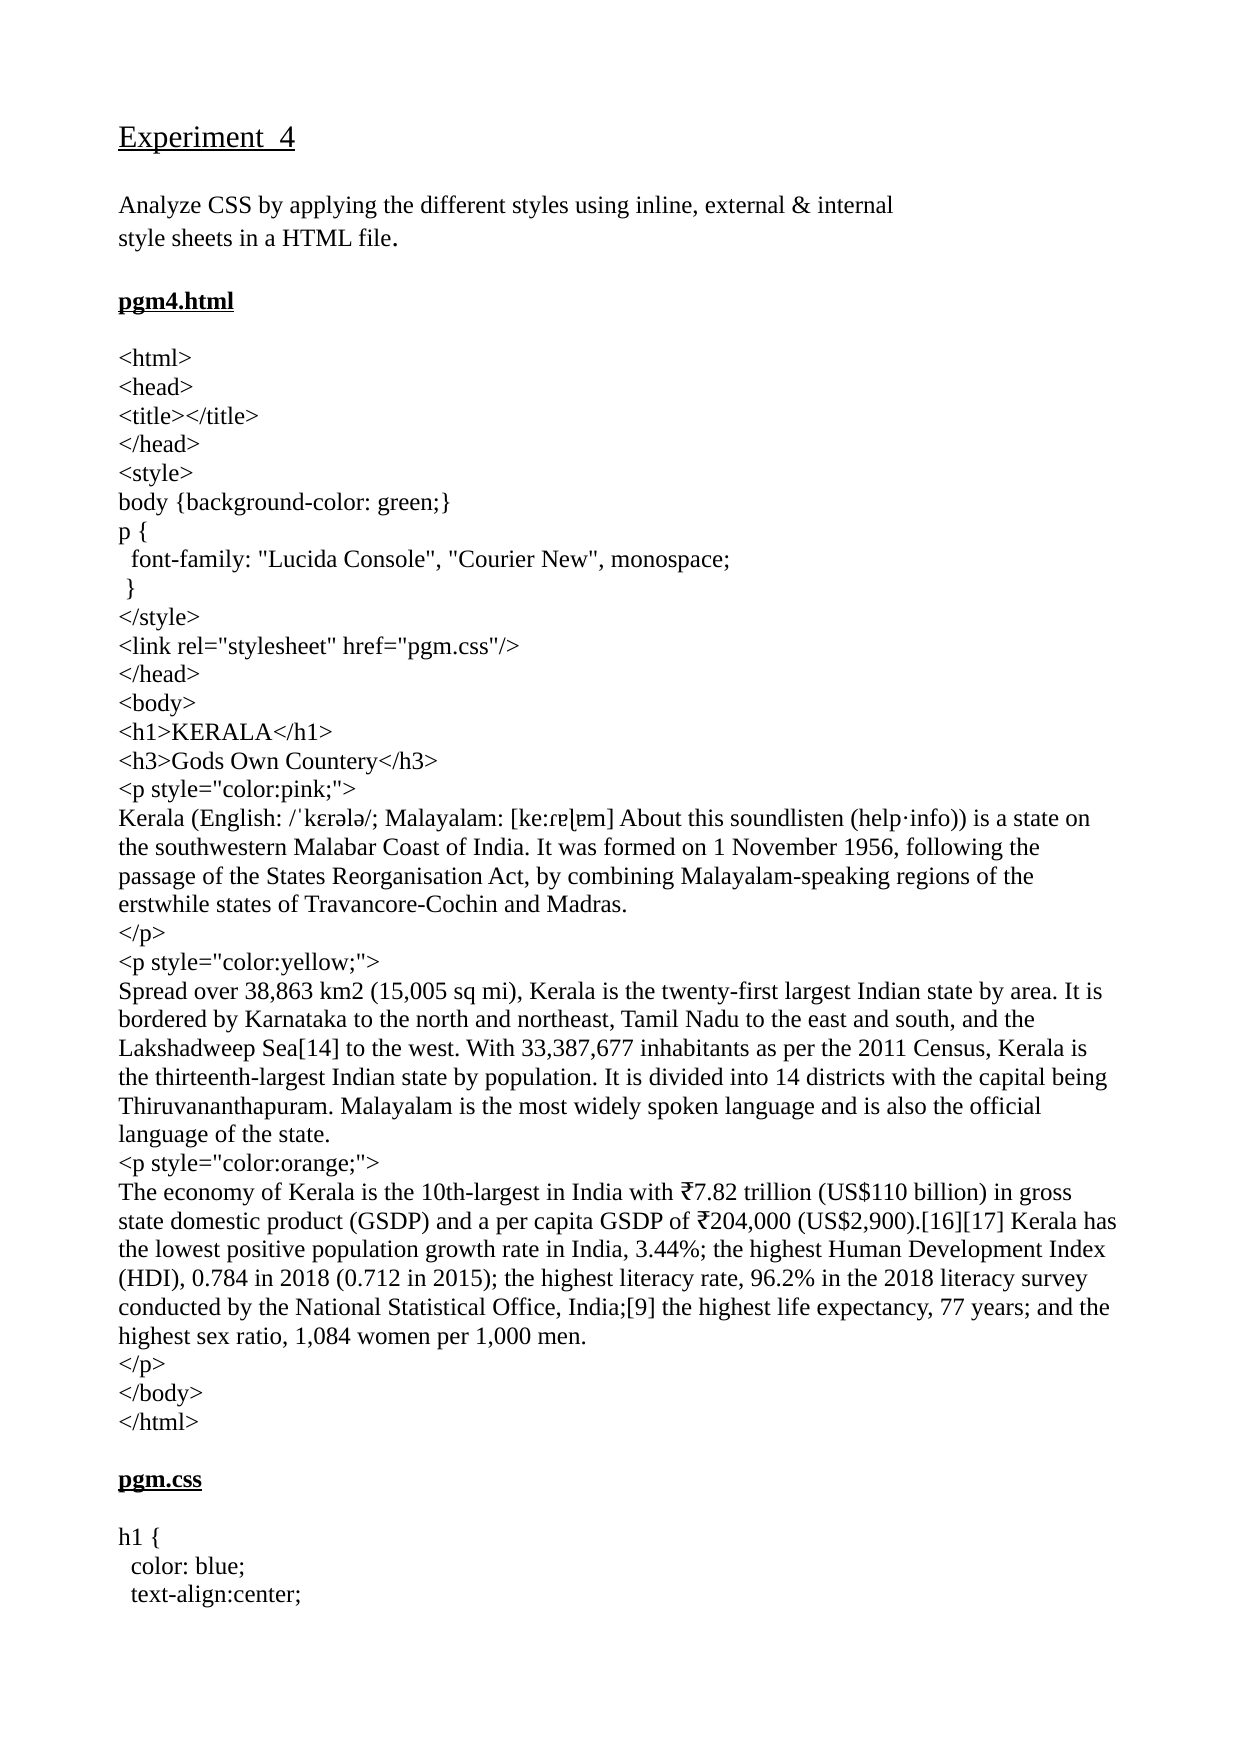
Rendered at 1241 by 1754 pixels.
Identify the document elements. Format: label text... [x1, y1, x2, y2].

text pgm.css [118, 1464, 1122, 1493]
text style sheets in a HTML file. [118, 219, 1122, 252]
text Spread over 38,863 km2 (15,005 sq mi), Kerala is the twenty-first largest Indian state by area. It is bordered by Karnataka to the north and northeast, Tamil Nadu to the east and south, and the Lakshadweep Sea[14] to the west. With 33,387,677 inhabitants as per the 2011 Census, Kerala is the thirteenth-largest Indian state by population. It is divided into 14 districts with the capital being Thiruvananthapuram. Malayalam is the most widely spoken language and is also the official language of the state. [118, 976, 1122, 1148]
text </head> [118, 429, 1122, 458]
text <title></title> [118, 401, 1122, 429]
text </body> [118, 1378, 1122, 1407]
text </head> [118, 659, 1122, 688]
text <style> [118, 458, 1122, 487]
text <html> [118, 343, 1122, 372]
text Kerala (English: /ˈkɛrələ/; Malayalam: [ke:ɾɐɭɐm] About this soundlisten (help·info)) is a state on the southwestern Malabar Coast of India. It was formed on 1 November 1956, following the passage of the States Reorganisation Act, by combining Malayalam-speaking regions of the erstwhile states of Travancore-Cochin and Madras. [118, 803, 1122, 918]
text Analyze CSS by applying the different styles using inline, external & internal [118, 190, 1122, 219]
text <p style="color:pink;"> [118, 774, 1122, 803]
text <body> [118, 688, 1122, 717]
text <h1>KERALA</h1> [118, 717, 1122, 746]
text </html> [118, 1407, 1122, 1436]
text </p> [118, 918, 1122, 947]
text p { [118, 516, 1122, 544]
text <p style="color:yellow;"> [118, 947, 1122, 976]
text <p style="color:orange;"> [118, 1148, 1122, 1177]
text text-align:center; [118, 1579, 1122, 1608]
text Experiment 4 [118, 118, 1122, 154]
text <link rel="stylesheet" href="pgm.css"/> [118, 631, 1122, 659]
text h1 { [118, 1522, 1122, 1551]
text </p> [118, 1349, 1122, 1378]
text <h3>Gods Own Countery</h3> [118, 746, 1122, 774]
text color: blue; [118, 1551, 1122, 1579]
text font-family: "Lucida Console", "Courier New", monospace; [118, 544, 1122, 573]
text body {background-color: green;} [118, 487, 1122, 516]
text } [118, 573, 1122, 602]
text </style> [118, 602, 1122, 631]
text The economy of Kerala is the 10th-largest in India with ₹7.82 trillion (US$110 billion) in gross state domestic product (GSDP) and a per capita GSDP of ₹204,000 (US$2,900).[16][17] Kerala has the lowest positive population growth rate in India, 3.44%; the highest Human Development Index (HDI), 0.784 in 2018 (0.712 in 2015); the highest literacy rate, 96.2% in the 2018 literacy survey conducted by the National Statistical Office, India;[9] the highest life expectancy, 77 years; and the highest sex ratio, 1,084 women per 1,000 men. [118, 1177, 1122, 1349]
text pgm4.html [118, 286, 1122, 314]
text <head> [118, 372, 1122, 401]
